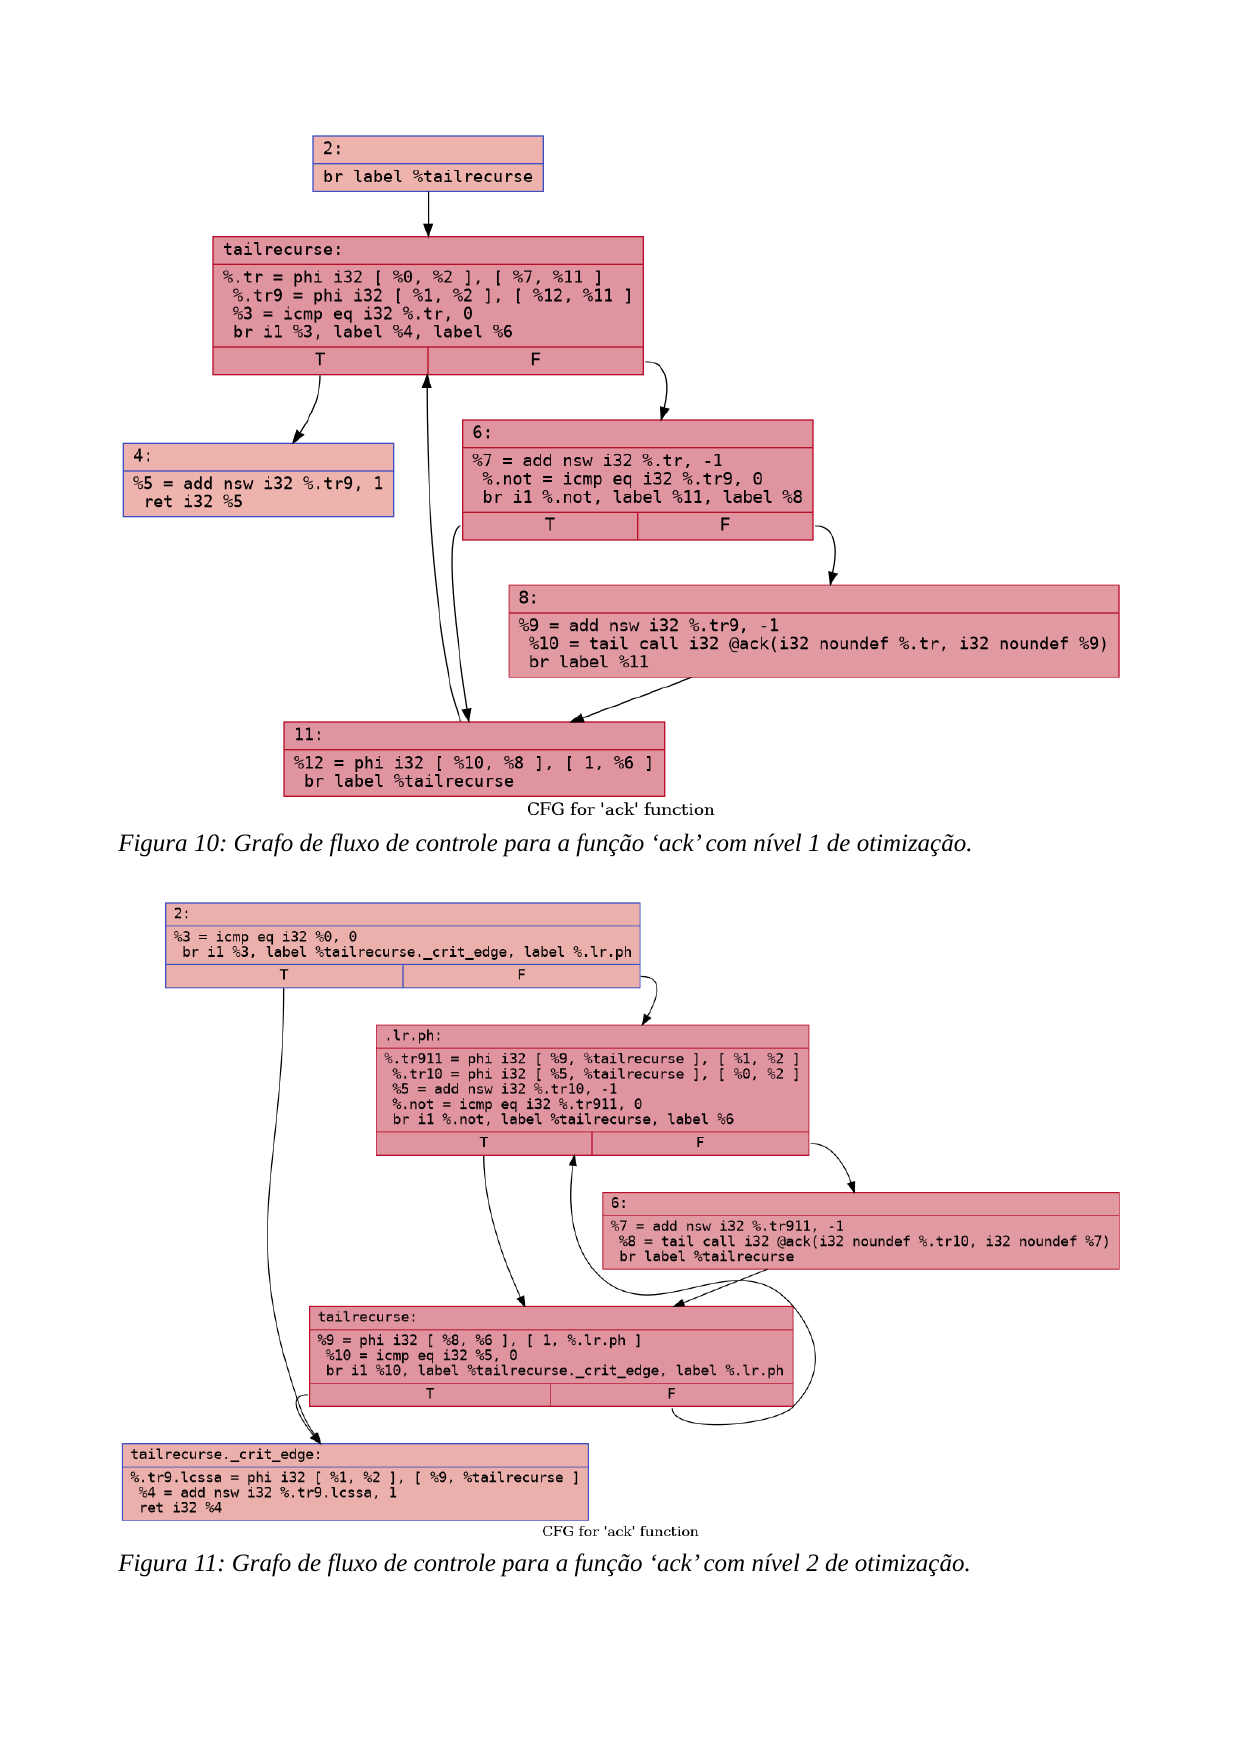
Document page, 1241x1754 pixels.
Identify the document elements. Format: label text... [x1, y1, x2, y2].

picture [118, 130, 1123, 829]
text Figura 10: Grafo de fluxo de controle para a função ‘ack’ com nível 1 de otimização. [118, 829, 1122, 857]
text Figura 11: Grafo de fluxo de controle para a função ‘ack’ com nível 2 de otimização. [118, 1548, 1122, 1576]
picture [118, 898, 1123, 1548]
